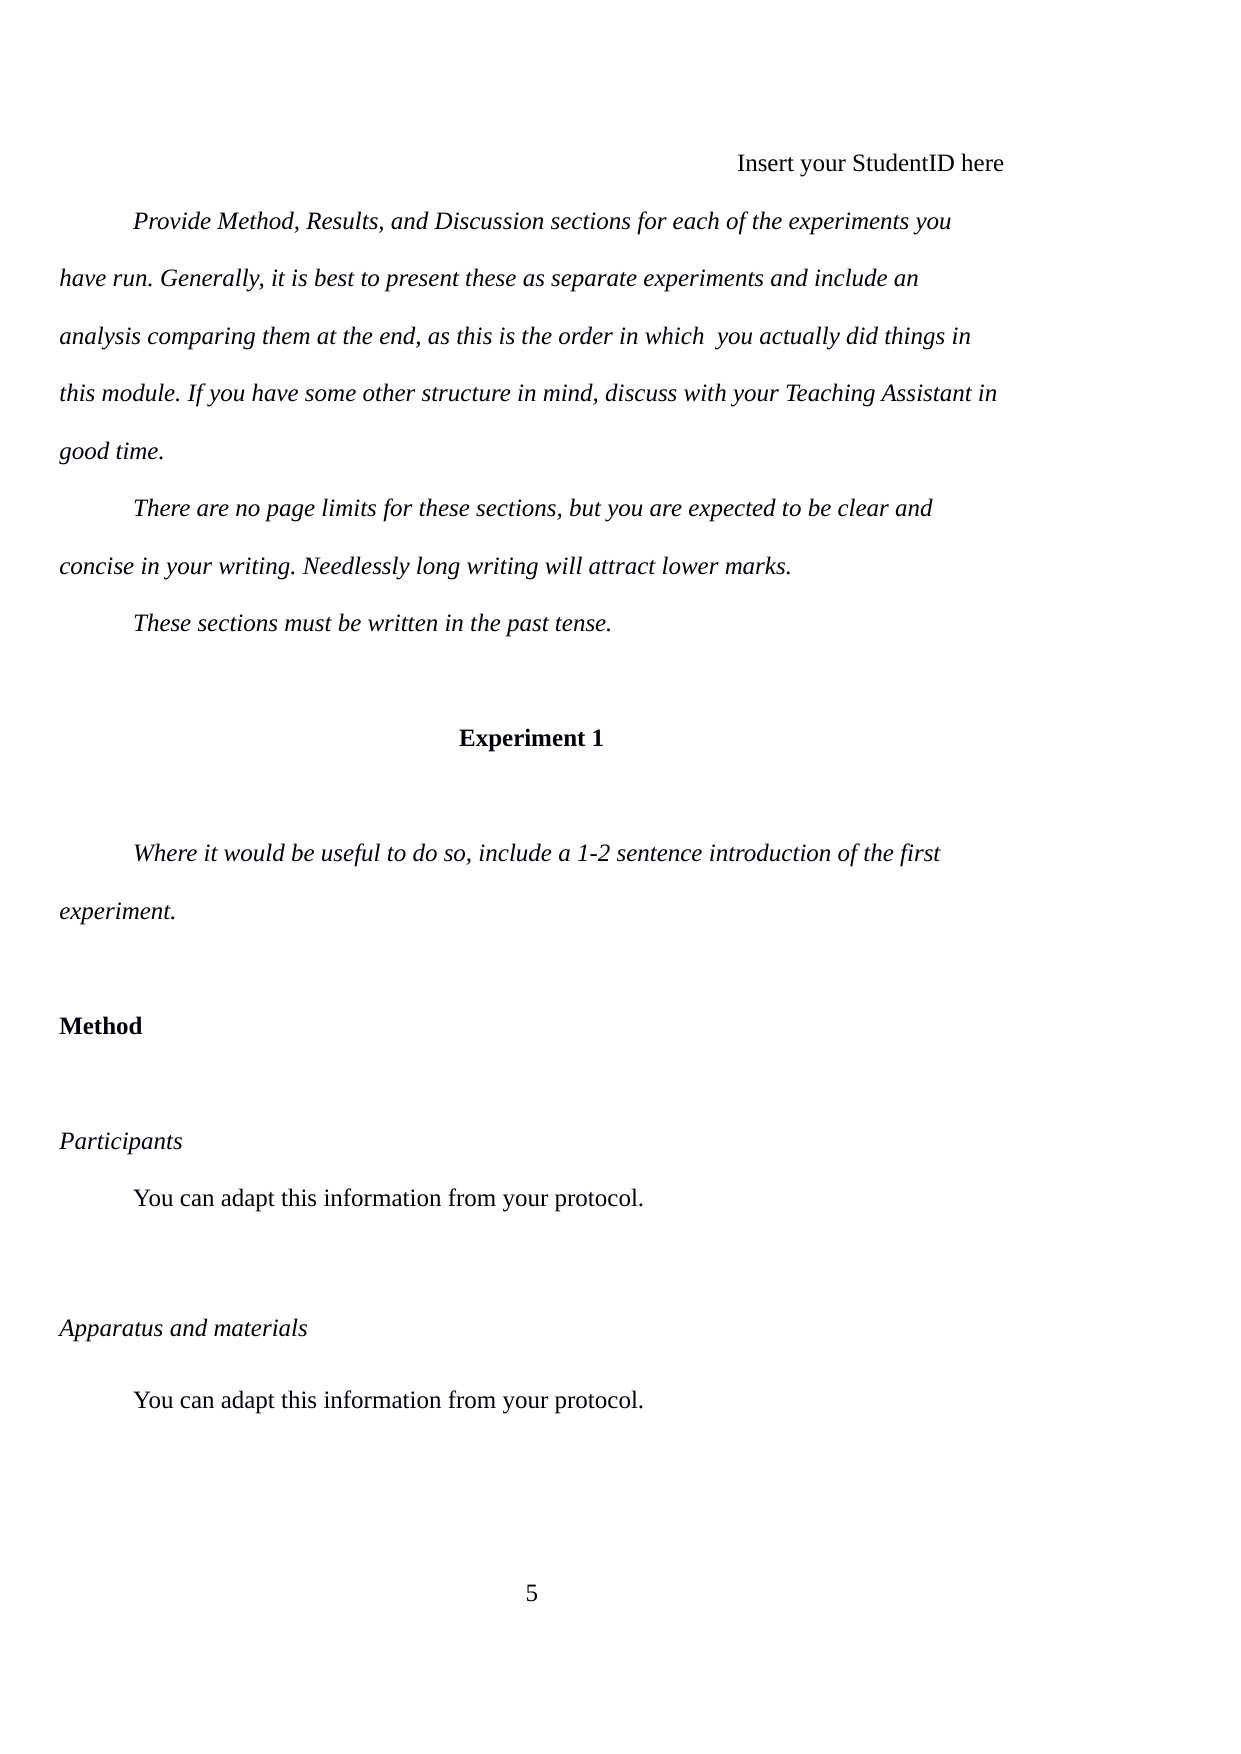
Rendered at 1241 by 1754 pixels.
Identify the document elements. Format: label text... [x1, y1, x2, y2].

text Apparatus and materials [59, 1313, 1004, 1342]
text You can adapt this information from your protocol. [59, 1183, 1004, 1212]
text Participants [59, 1126, 1004, 1154]
text You can adapt this information from your protocol. [59, 1385, 1004, 1414]
text Experiment 1 [59, 723, 1004, 752]
text Provide Method, Results, and Discussion sections for each of the experiments you have run. Generally, it is best to present these as separate experiments and include an analysis comparing them at the end, as this is the order in which you actually did things in this module. If you have some other structure in mind, discuss with your Teaching Assistant in good time. [59, 206, 1004, 464]
text These sections must be written in the past tense. [59, 608, 1004, 637]
text Where it would be useful to do so, include a 1-2 sentence introduction of the first experiment. [59, 838, 1004, 924]
text There are no page limits for these sections, but you are expected to be clear and concise in your writing. Needlessly long writing will attract lower marks. [59, 493, 1004, 579]
text Method [59, 1011, 1004, 1039]
